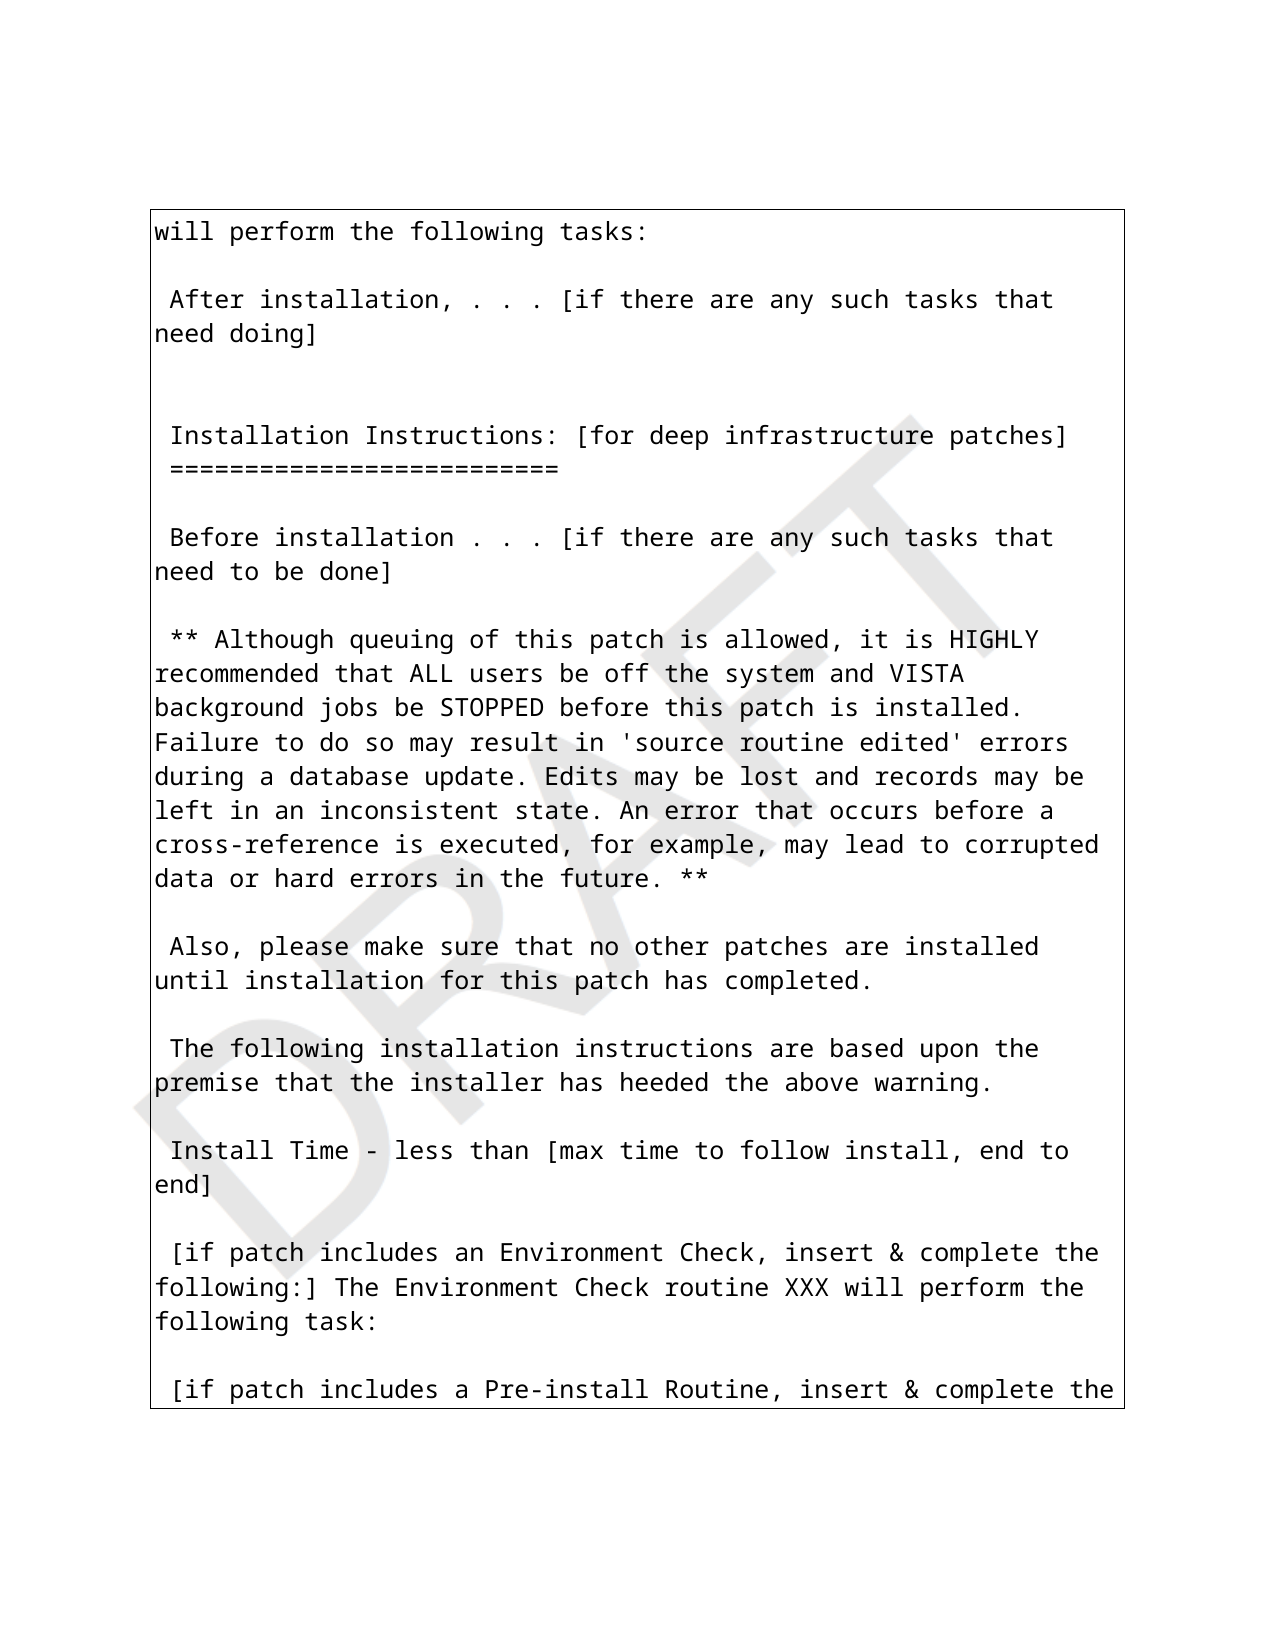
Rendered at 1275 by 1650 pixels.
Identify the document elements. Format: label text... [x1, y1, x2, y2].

text Also, please make sure that no other patches are installed until installation for this patch has completed. [151, 924, 1124, 997]
picture [237, 894, 1038, 924]
picture [237, 997, 1038, 1027]
text Install Time - less than [max time to follow install, end to end] [151, 1129, 1124, 1201]
text [if patch includes a Pre-install Routine, insert & complete the [151, 1367, 1124, 1408]
text After installation, . . . [if there are any such tasks that need doing] [151, 277, 1124, 349]
picture [237, 1201, 1038, 1225]
text Before installation . . . [if there are any such tasks that need to be done] [151, 516, 1124, 588]
text will perform the following tasks: [151, 210, 1124, 247]
text ========================== [151, 448, 1124, 486]
text [if patch includes an Environment Check, insert & complete the following:] The Environment Check routine XXX will perform the following task: [151, 1231, 1124, 1337]
text The following installation instructions are based upon the premise that the installer has heeded the above warning. [151, 1027, 1124, 1099]
text Installation Instructions: [for deep infrastructure patches] [151, 413, 1124, 448]
picture [237, 1099, 1038, 1129]
picture [237, 486, 1038, 516]
picture [237, 588, 1038, 618]
text ** Although queuing of this patch is allowed, it is HIGHLY recommended that ALL users be off the system and VISTA background jobs be STOPPED before this patch is installed. Failure to do so may result in 'source routine edited' errors during a database update. Edits may be lost and records may be left in an inconsistent state. An error that occurs before a cross-reference is executed, for example, may lead to corrupted data or hard errors in the future. ** [151, 618, 1124, 894]
